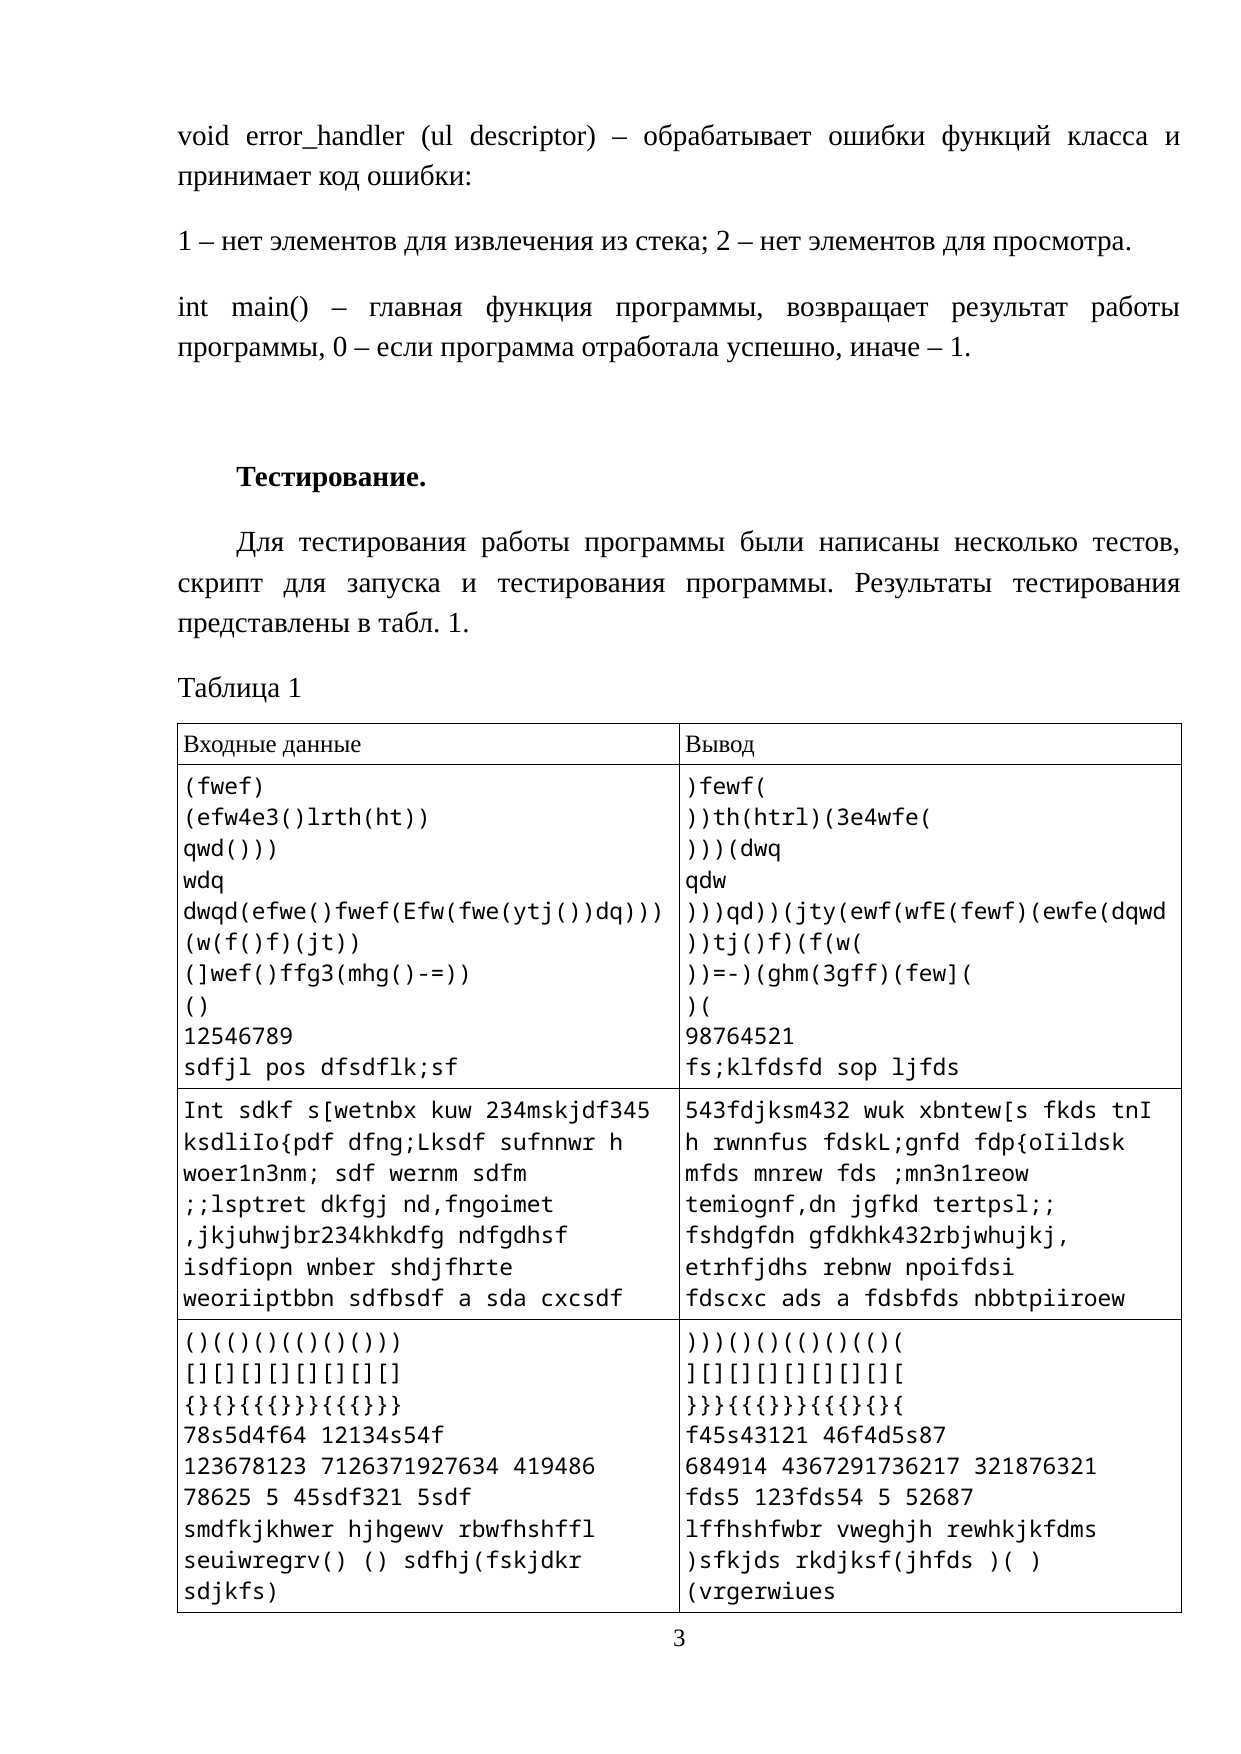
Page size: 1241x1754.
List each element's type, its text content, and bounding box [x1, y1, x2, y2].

text 1 – нет элементов для извлечения из стека; 2 – нет элементов для просмотра. [177, 223, 1181, 257]
table_cell Int sdkf s[wetnbx kuw 234mskjdf345 ksdliIo{pdf dfng;Lksdf sufnnwr h woer1n3nm; sdf wernm sdfm ;;lsptret dkfgj nd,fngoimet ,jkjuhwjbr234khkdfg ndfgdhsf isdfiopn wnber shdjfhrte weoriiptbbn sdfbsdf a sda cxcsdf [178, 1089, 679, 1319]
text Тестирование. [177, 459, 1181, 493]
table_header Вывод [680, 724, 1181, 764]
text int main() – главная функция программы, возвращает результат работы программы, 0 – если программа отработала успешно, иначе – 1. [177, 289, 1181, 362]
table_cell ()(()()(()()())) [][][][][][][][] {}{}{{{}}}{{{}}} 78s5d4f64 12134s54f 123678123 7126371927634 419486 78625 5 45sdf321 5sdf smdfkjkhwer hjhgewv rbwfhshffl seuiwregrv() () sdfhj(fskjdkr sdjkfs) [178, 1320, 679, 1612]
table_cell 543fdjksm432 wuk xbntew[s fkds tnI h rwnnfus fdskL;gnfd fdp{oIildsk mfds mnrew fds ;mn3n1reow temiognf,dn jgfkd tertpsl;; fshdgfdn gfdkhk432rbjwhujkj, etrhfjdhs rebnw npoifdsi fdscxc ads a fdsbfds nbbtpiiroew [680, 1089, 1181, 1319]
text Таблица 1 [177, 670, 1181, 704]
table_header Входные данные [178, 724, 679, 764]
text Для тестирования работы программы были написаны несколько тестов, скрипт для запуска и тестирования программы. Результаты тестирования представлены в табл. 1. [177, 524, 1181, 638]
text void error_handler (ul descriptor) – обрабатывает ошибки функций класса и принимает код ошибки: [177, 118, 1181, 192]
table_cell )))()()(()()(()( ][][][][][][][][ }}}{{{}}}{{{}{}{ f45s43121 46f4d5s87 684914 4367291736217 321876321 fds5 123fds54 5 52687 lffhshfwbr vweghjh rewhkjkfdms )sfkjds rkdjksf(jhfds )( )(vrgerwiues [680, 1320, 1181, 1612]
table_cell (fwef) (efw4e3()lrth(ht)) qwd())) wdq dwqd(efwe()fwef(Efw(fwe(ytj())dq))) (w(f()f)(jt)) (]wef()ffg3(mhg()-=)) () 12546789 sdfjl pos dfsdflk;sf [178, 765, 679, 1088]
table_cell )fewf( ))th(htrl)(3e4wfe( )))(dwq qdw )))qd))(jty(ewf(wfE(fewf)(ewfe(dqwd ))tj()f)(f(w( ))=-)(ghm(3gff)(few]( )( 98764521 fs;klfdsfd sop ljfds [680, 765, 1181, 1088]
